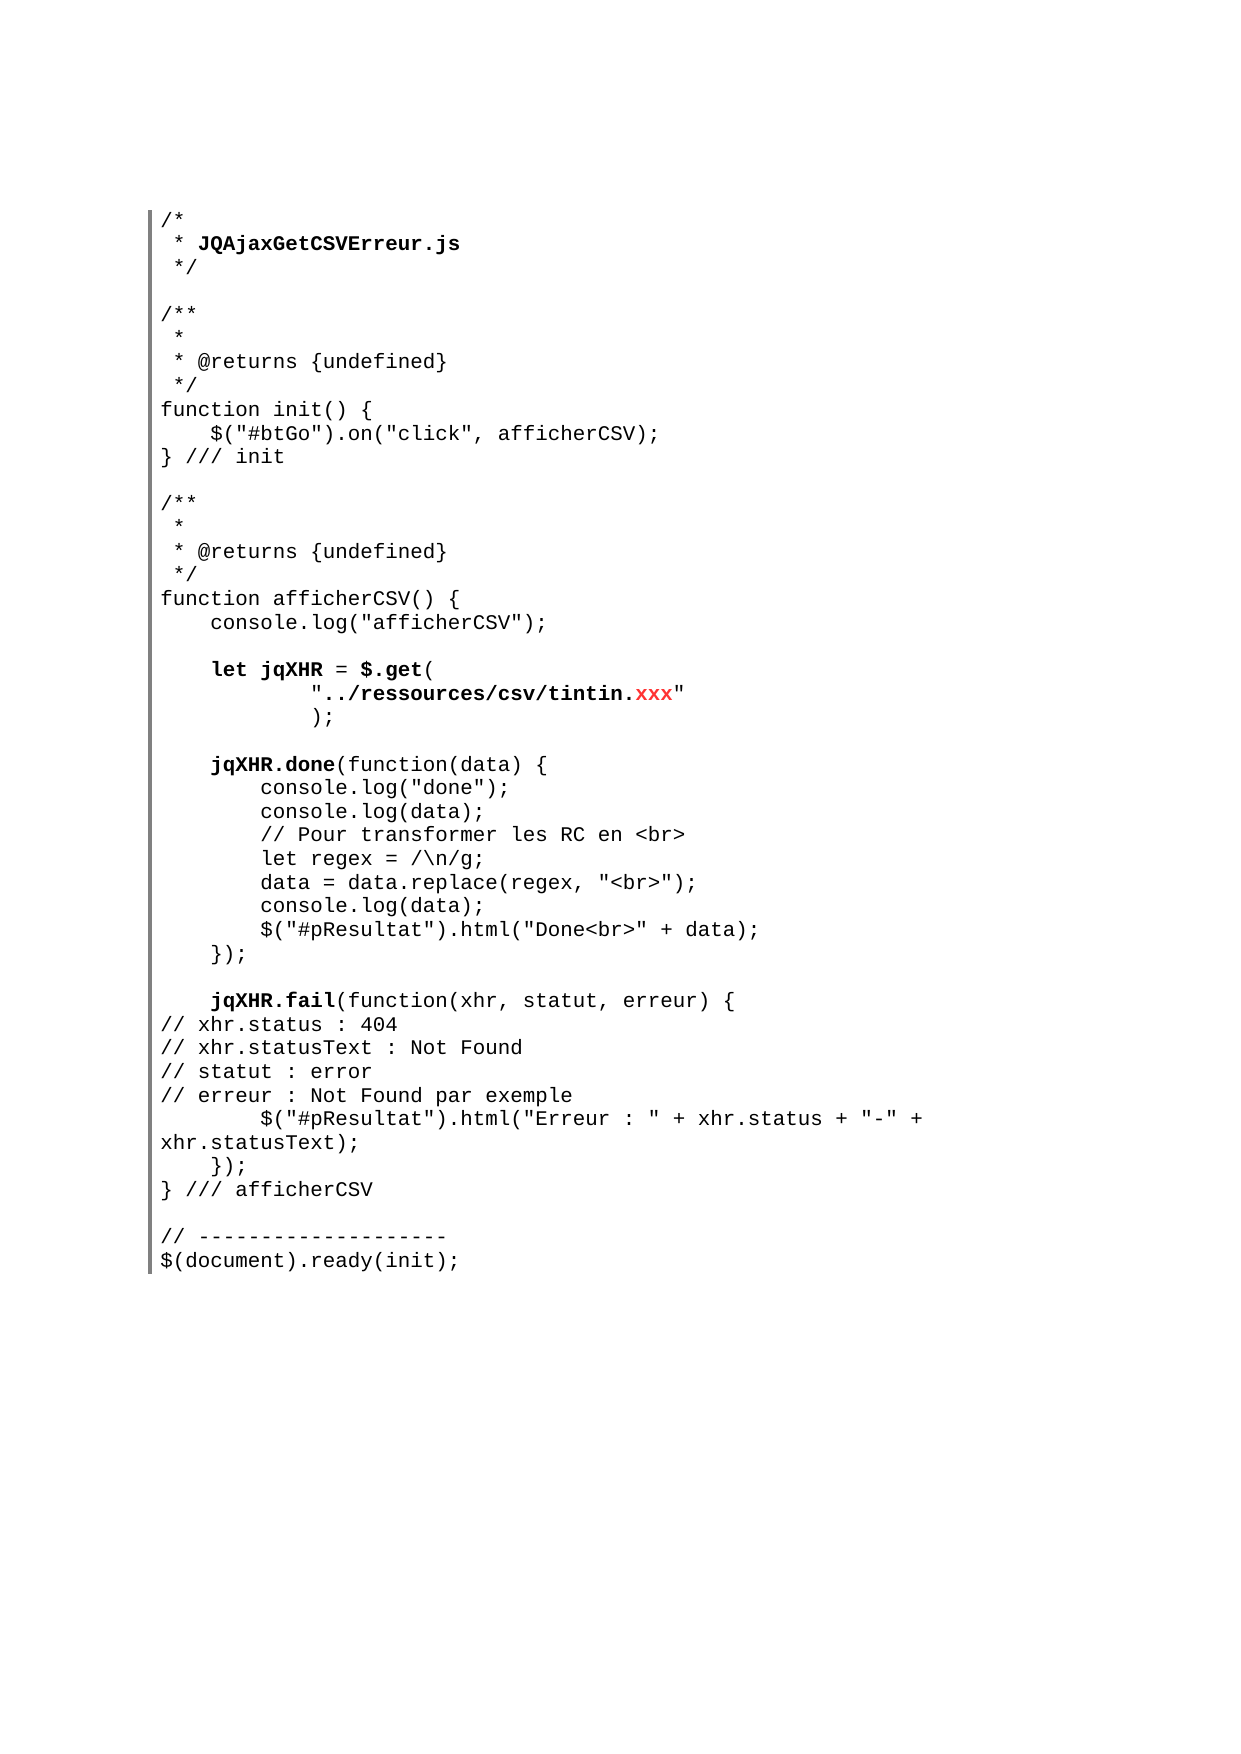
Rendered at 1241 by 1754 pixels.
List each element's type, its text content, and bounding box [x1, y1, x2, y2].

text } /// init [152, 446, 1092, 470]
text console.log("afficherCSV"); [152, 612, 1092, 635]
text console.log(data); [152, 895, 1092, 919]
text */ [152, 257, 1092, 281]
text console.log("done"); [152, 777, 1092, 801]
text * @returns {undefined} [152, 541, 1092, 564]
text $("#pResultat").html("Done<br>" + data); [152, 919, 1092, 943]
text $("#btGo").on("click", afficherCSV); [152, 422, 1092, 446]
text // xhr.status : 404 [152, 1014, 1092, 1037]
text // statut : error [152, 1061, 1092, 1084]
text /* [152, 210, 1092, 233]
text /** [152, 493, 1092, 517]
text jqXHR.fail(function(xhr, statut, erreur) { [152, 990, 1092, 1014]
text ); [152, 706, 1092, 730]
text // Pour transformer les RC en <br> [152, 824, 1092, 848]
text data = data.replace(regex, "<br>"); [152, 872, 1092, 895]
text /** [152, 304, 1092, 328]
text * @returns {undefined} [152, 352, 1092, 375]
text // xhr.statusText : Not Found [152, 1037, 1092, 1061]
text function init() { [152, 399, 1092, 422]
text * [152, 517, 1092, 541]
text $(document).ready(init); [152, 1250, 1092, 1274]
text function afficherCSV() { [152, 588, 1092, 612]
text "../ressources/csv/tintin.xxx" [152, 683, 1092, 706]
text console.log(data); [152, 801, 1092, 824]
text $("#pResultat").html("Erreur : " + xhr.status + "-" + xhr.statusText); [152, 1108, 1092, 1156]
text */ [152, 564, 1092, 588]
text let jqXHR = $.get( [152, 659, 1092, 683]
text } /// afficherCSV [152, 1179, 1092, 1203]
text // -------------------- [152, 1226, 1092, 1250]
text let regex = /\n/g; [152, 848, 1092, 872]
text jqXHR.done(function(data) { [152, 753, 1092, 777]
text * [152, 328, 1092, 352]
text }); [152, 943, 1092, 966]
text // erreur : Not Found par exemple [152, 1084, 1092, 1108]
text * JQAjaxGetCSVErreur.js [152, 233, 1092, 257]
text }); [152, 1156, 1092, 1179]
text */ [152, 375, 1092, 399]
